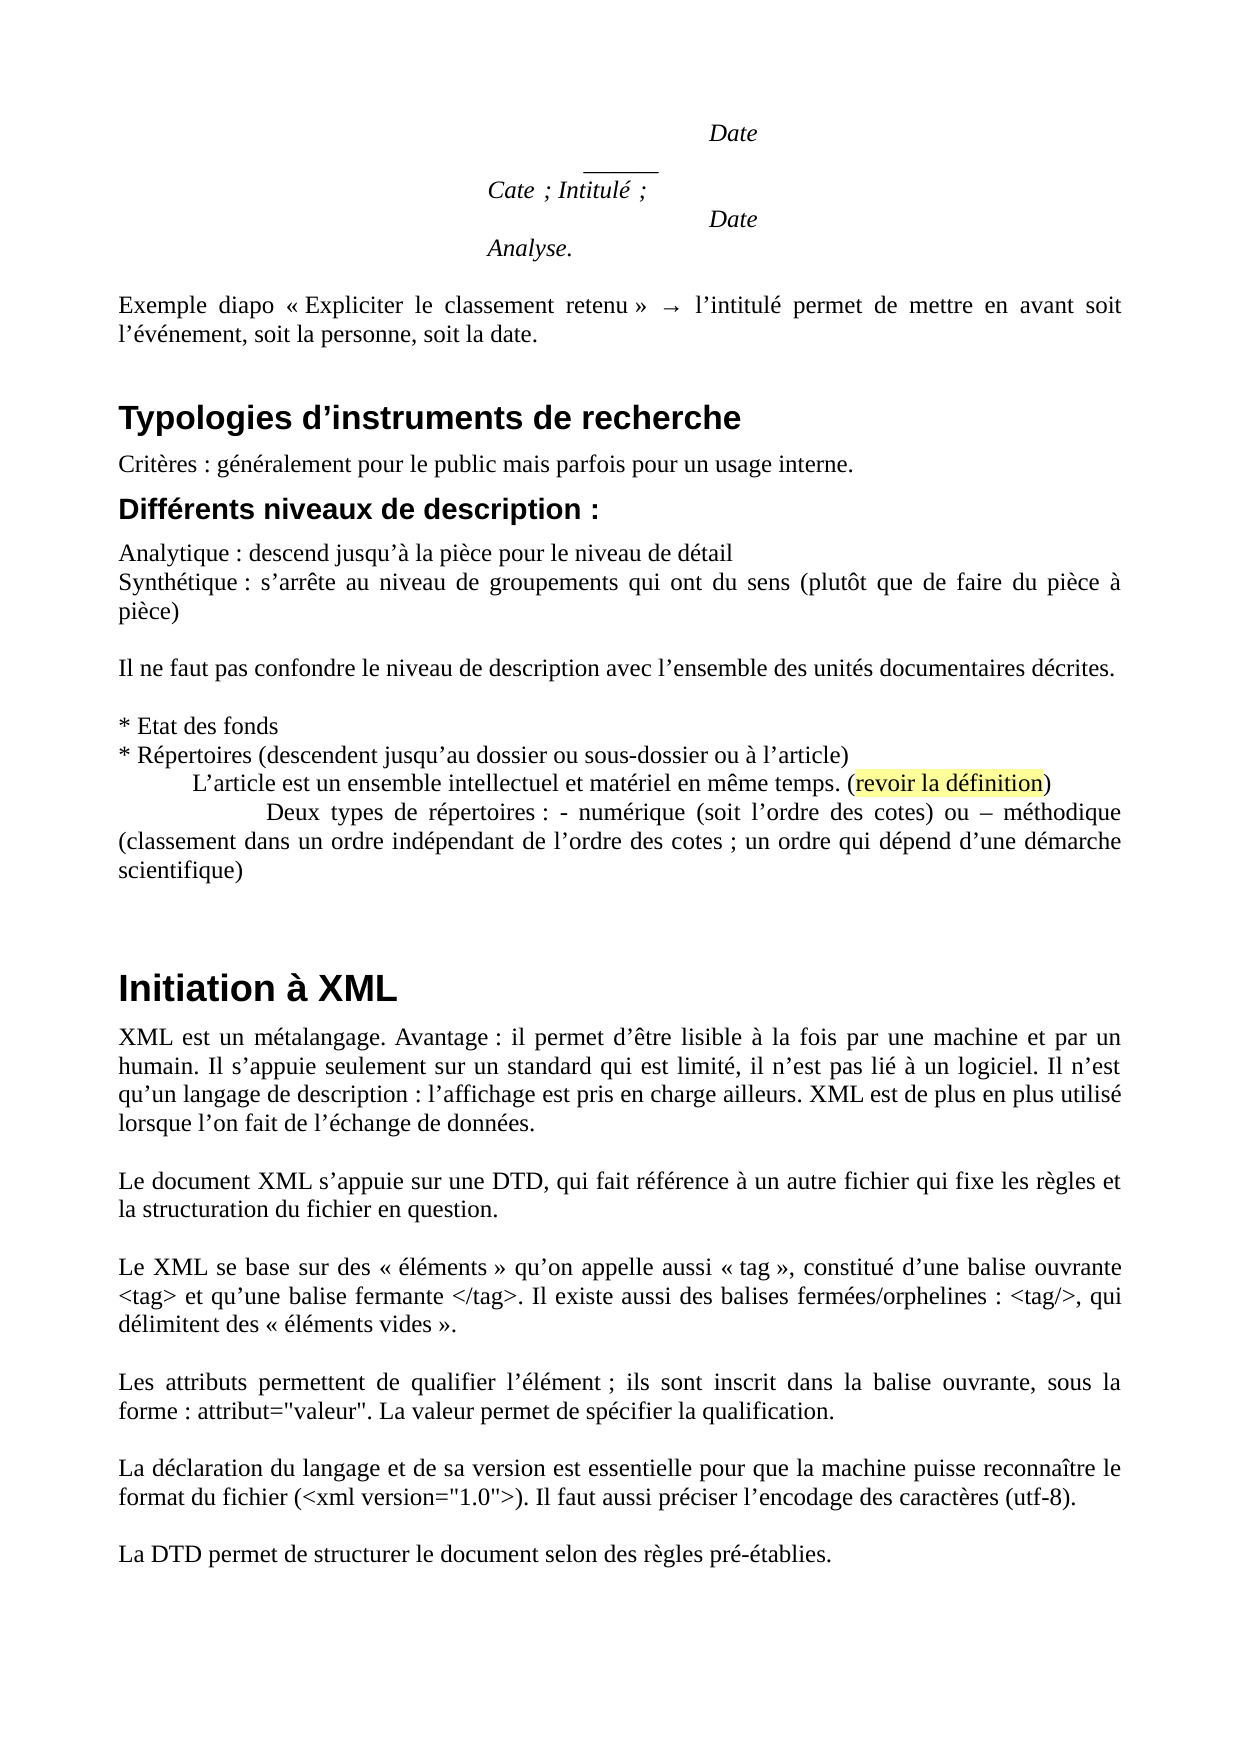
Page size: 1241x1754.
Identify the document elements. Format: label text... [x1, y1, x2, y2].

text Cate ; Intitulé ; [487, 176, 1122, 204]
text Deux types de répertoires : - numérique (soit l’ordre des cotes) ou – méthodique (classement dans un ordre indépendant de l’ordre des cotes ; un ordre qui dépend d’une démarche scientifique) [118, 797, 1122, 883]
text Date [487, 118, 1122, 147]
text Il ne faut pas confondre le niveau de description avec l’ensemble des unités documentaires décrites. [118, 653, 1122, 682]
text Analytique : descend jusqu’à la pièce pour le niveau de détail [118, 538, 1122, 567]
text Le document XML s’appuie sur une DTD, qui fait référence à un autre fichier qui fixe les règles et la structuration du fichier en question. [118, 1166, 1122, 1223]
text ______ [487, 147, 1122, 176]
subtitle Différents niveaux de description : [118, 492, 1122, 526]
text Synthétique : s’arrête au niveau de groupements qui ont du sens (plutôt que de faire du pièce à pièce) [118, 567, 1122, 625]
subtitle Typologies d’instruments de recherche [118, 398, 1122, 436]
text * Etat des fonds [118, 711, 1122, 740]
text La DTD permet de structurer le document selon des règles pré-établies. [118, 1539, 1122, 1568]
text * Répertoires (descendent jusqu’au dossier ou sous-dossier ou à l’article) [118, 740, 1122, 768]
subtitle Initiation à XML [118, 966, 1122, 1009]
text L’article est un ensemble intellectuel et matériel en même temps. (revoir la définition) [118, 768, 1122, 797]
text Exemple diapo « Expliciter le classement retenu » → l’intitulé permet de mettre en avant soit l’événement, soit la personne, soit la date. [118, 291, 1122, 348]
text Le XML se base sur des « éléments » qu’on appelle aussi « tag », constitué d’une balise ouvrante <tag> et qu’une balise fermante </tag>. Il existe aussi des balises fermées/orphelines : <tag/>, qui délimitent des « éléments vides ». [118, 1252, 1122, 1338]
text Les attributs permettent de qualifier l’élément ; ils sont inscrit dans la balise ouvrante, sous la forme : attribut="valeur". La valeur permet de spécifier la qualification. [118, 1367, 1122, 1424]
text Date [487, 204, 1122, 233]
text Analyse. [487, 233, 1122, 262]
text La déclaration du langage et de sa version est essentielle pour que la machine puisse reconnaître le format du fichier (<xml version="1.0">). Il faut aussi préciser l’encodage des caractères (utf-8). [118, 1453, 1122, 1511]
text XML est un métalangage. Avantage : il permet d’être lisible à la fois par une machine et par un humain. Il s’appuie seulement sur un standard qui est limité, il n’est pas lié à un logiciel. Il n’est qu’un langage de description : l’affichage est pris en charge ailleurs. XML est de plus en plus utilisé lorsque l’on fait de l’échange de données. [118, 1022, 1122, 1137]
text Critères : généralement pour le public mais parfois pour un usage interne. [118, 449, 1122, 478]
